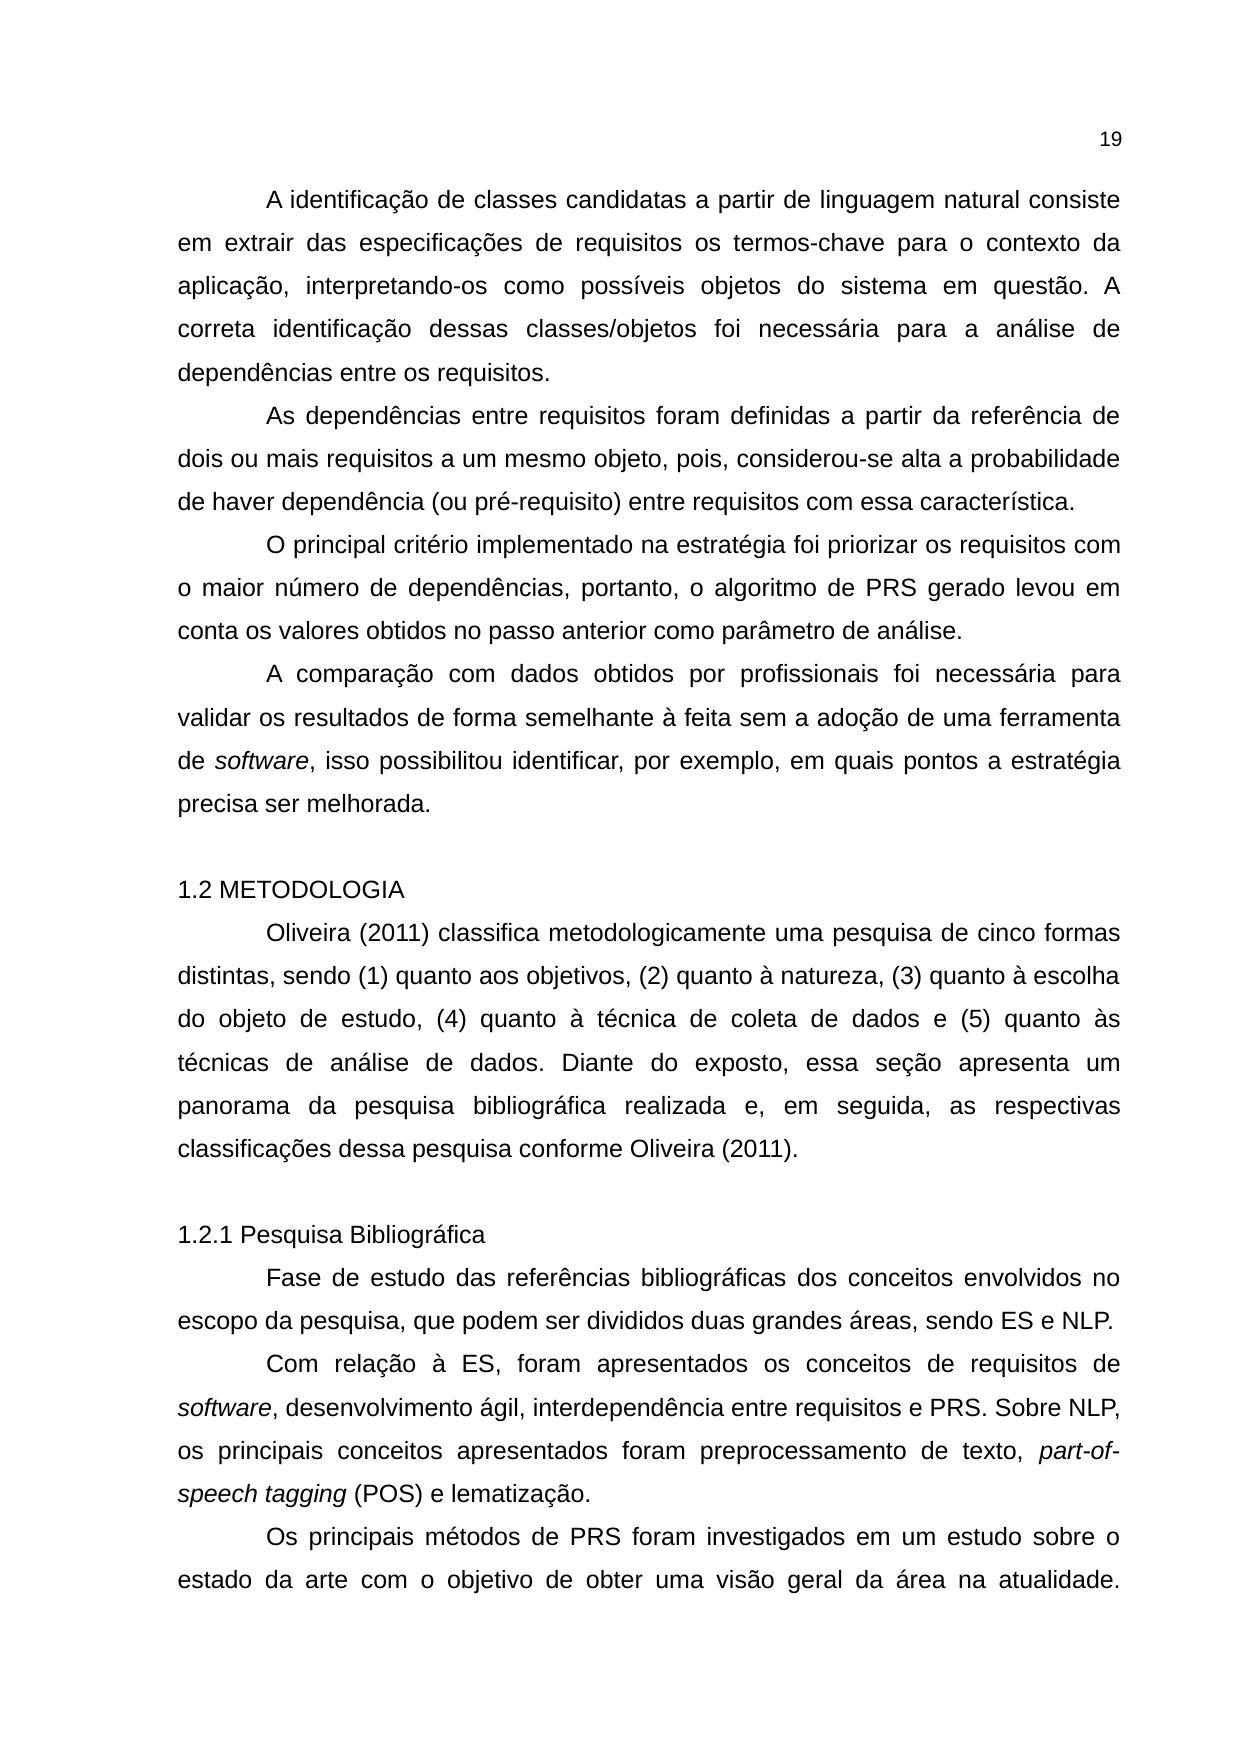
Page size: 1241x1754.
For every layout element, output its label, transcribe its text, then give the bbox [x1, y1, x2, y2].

text A identificação de classes candidatas a partir de linguagem natural consiste em extrair das especificações de requisitos os termos-chave para o contexto da aplicação, interpretando-os como possíveis objetos do sistema em questão. A correta identificação dessas classes/objetos foi necessária para a análise de dependências entre os requisitos. [177, 185, 1122, 386]
text Os principais métodos de PRS foram investigados em um estudo sobre o estado da arte com o objetivo de obter uma visão geral da área na atualidade. [177, 1522, 1122, 1594]
text Fase de estudo das referências bibliográficas dos conceitos envolvidos no escopo da pesquisa, que podem ser divididos duas grandes áreas, sendo ES e NLP. [177, 1263, 1122, 1335]
subtitle Pesquisa Bibliográfica [177, 1220, 1122, 1249]
text Com relação à ES, foram apresentados os conceitos de requisitos de software, desenvolvimento ágil, interdependência entre requisitos e PRS. Sobre NLP, os principais conceitos apresentados foram preprocessamento de texto, part-of-speech tagging (POS) e lematização. [177, 1349, 1122, 1507]
text O principal critério implementado na estratégia foi priorizar os requisitos com o maior número de dependências, portanto, o algoritmo de PRS gerado levou em conta os valores obtidos no passo anterior como parâmetro de análise. [177, 530, 1122, 645]
text As dependências entre requisitos foram definidas a partir da referência de dois ou mais requisitos a um mesmo objeto, pois, considerou-se alta a probabilidade de haver dependência (ou pré-requisito) entre requisitos com essa característica. [177, 401, 1122, 516]
subtitle METODOLOGIA [177, 875, 1122, 904]
text Oliveira (2011) classifica metodologicamente uma pesquisa de cinco formas distintas, sendo (1) quanto aos objetivos, (2) quanto à natureza, (3) quanto à escolha do objeto de estudo, (4) quanto à técnica de coleta de dados e (5) quanto às técnicas de análise de dados. Diante do exposto, essa seção apresenta um panorama da pesquisa bibliográfica realizada e, em seguida, as respectivas classificações dessa pesquisa conforme Oliveira (2011). [177, 918, 1122, 1162]
text A comparação com dados obtidos por profissionais foi necessária para validar os resultados de forma semelhante à feita sem a adoção de uma ferramenta de software, isso possibilitou identificar, por exemplo, em quais pontos a estratégia precisa ser melhorada. [177, 659, 1122, 817]
